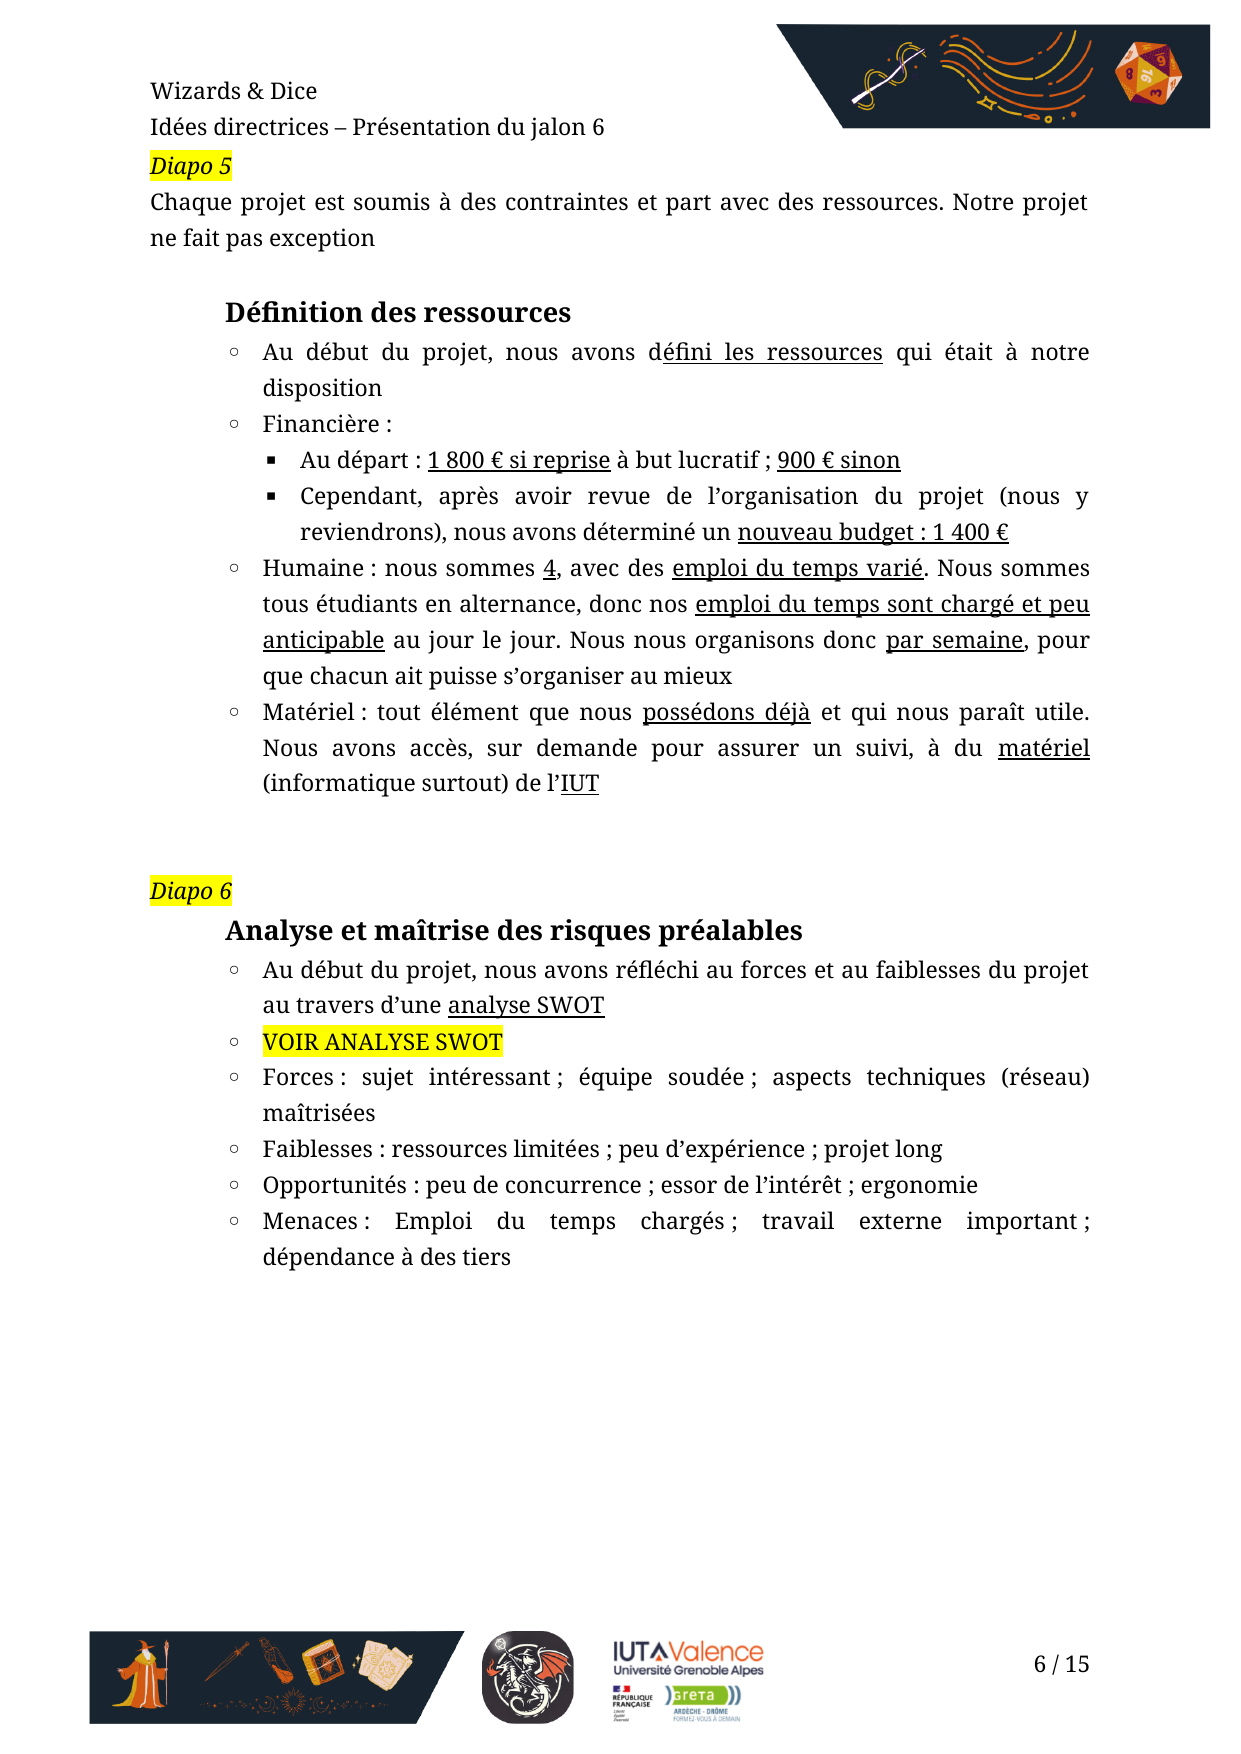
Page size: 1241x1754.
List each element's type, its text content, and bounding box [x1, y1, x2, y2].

list Humaine : nous sommes 4, avec des emploi du temps varié. Nous sommes tous étudiants en alternance, donc nos emploi du temps sont chargé et peu anticipable au jour le jour. Nous nous organisons donc par semaine, pour que chacun ait puisse s’organiser au mieux [225, 552, 1090, 691]
list Menaces : Emploi du temps chargés ; travail externe important ; dépendance à des tiers [225, 1205, 1090, 1272]
text Diapo 6 [150, 875, 1090, 906]
list Au début du projet, nous avons réfléchi au forces et au faiblesses du projet au travers d’une analyse SWOT [225, 953, 1090, 1021]
list Au départ : 1 800 € si reprise à but lucratif ; 900 € sinon [262, 444, 1090, 475]
list Analyse et maîtrise des risques préalables [187, 911, 1090, 948]
list VOIR ANALYSE SWOT [225, 1025, 1090, 1057]
list Matériel : tout élément que nous possédons déjà et qui nous paraît utile. Nous avons accès, sur demande pour assurer un suivi, à du matériel (informatique surtout) de l’IUT [225, 696, 1090, 799]
list Au début du projet, nous avons défini les ressources qui était à notre disposition [225, 336, 1090, 403]
list Faiblesses : ressources limitées ; peu d’expérience ; projet long [225, 1133, 1090, 1164]
text Diapo 5 [150, 150, 1090, 181]
list Définition des ressources [187, 294, 1090, 331]
list Forces : sujet intéressant ; équipe soudée ; aspects techniques (réseau) maîtrisées [225, 1061, 1090, 1128]
text Chaque projet est soumis à des contraintes et part avec des ressources. Notre projet ne fait pas exception [150, 186, 1090, 253]
picture [771, 21, 1218, 131]
list Financière : [225, 408, 1090, 439]
list Opportunités : peu de concurrence ; essor de l’intérêt ; ergonomie [225, 1169, 1090, 1200]
picture [81, 1620, 788, 1733]
list Cependant, après avoir revue de l’organisation du projet (nous y reviendrons), nous avons déterminé un nouveau budget : 1 400 € [262, 480, 1090, 547]
